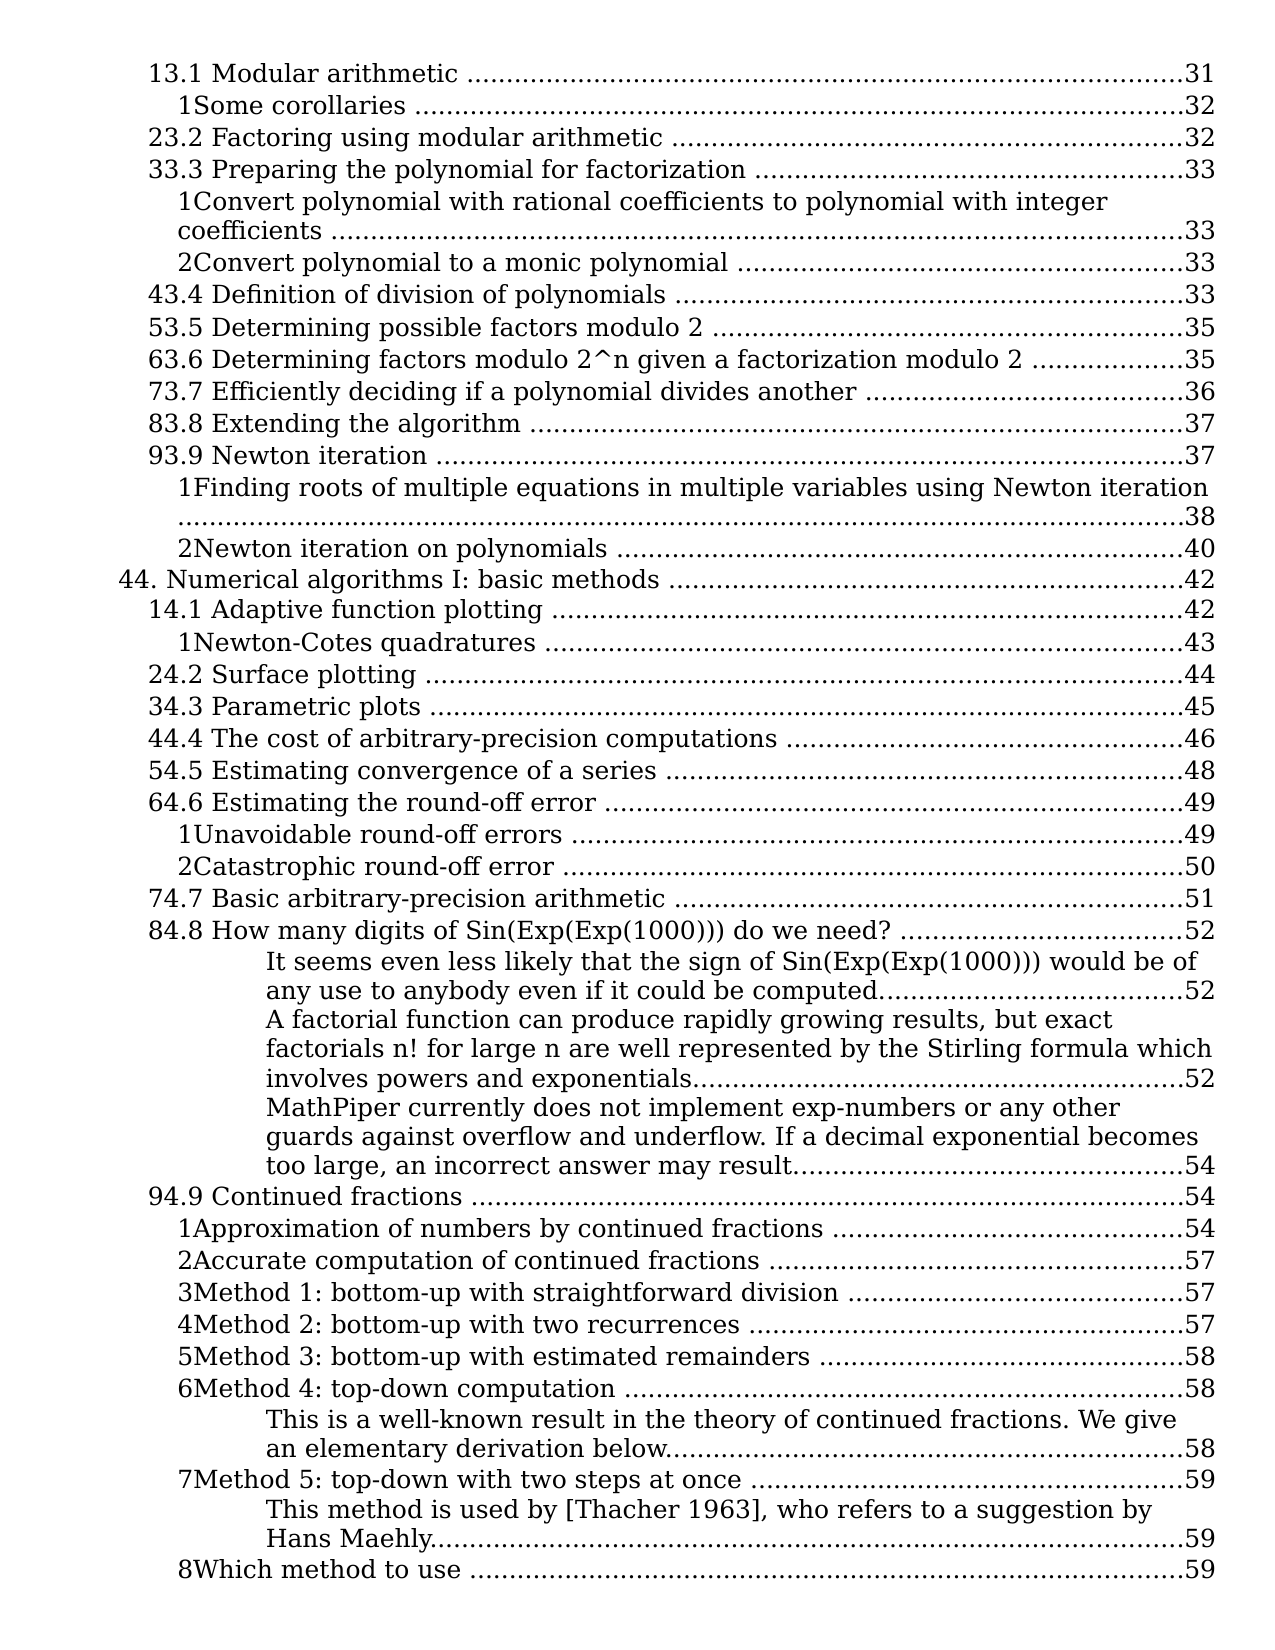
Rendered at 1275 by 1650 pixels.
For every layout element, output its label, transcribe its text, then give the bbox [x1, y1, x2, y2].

text 23.2 Factoring using modular arithmetic 32 [148, 123, 1216, 152]
text This is a well-known result in the theory of continued fractions. We give an elementary derivation below. 58 [266, 1405, 1216, 1463]
text 1Finding roots of multiple equations in multiple variables using Newton iteration 38 [177, 473, 1216, 532]
text 83.8 Extending the algorithm 37 [148, 409, 1216, 438]
text 34.3 Parametric plots 45 [148, 692, 1216, 721]
text 33.3 Preparing the polynomial for factorization 33 [148, 155, 1216, 184]
text It seems even less likely that the sign of Sin(Exp(Exp(1000))) would be of any use to anybody even if it could be computed. 52 [266, 947, 1216, 1006]
text 1Some corollaries 32 [177, 91, 1216, 120]
text 84.8 How many digits of Sin(Exp(Exp(1000))) do we need? 52 [148, 917, 1216, 946]
text 93.9 Newton iteration 37 [148, 441, 1216, 470]
text 1Newton-Cotes quadratures 43 [177, 628, 1216, 657]
text 54.5 Estimating convergence of a series 48 [148, 756, 1216, 785]
text 6Method 4: top-down computation 58 [177, 1374, 1216, 1404]
text 1Unavoidable round-off errors 49 [177, 820, 1216, 849]
text 5Method 3: bottom-up with estimated remainders 58 [177, 1342, 1216, 1372]
text 4Method 2: bottom-up with two recurrences 57 [177, 1310, 1216, 1339]
text 8Which method to use 59 [177, 1555, 1216, 1584]
text 74.7 Basic arbitrary-precision arithmetic 51 [148, 884, 1216, 914]
text 53.5 Determining possible factors modulo 2 35 [148, 313, 1216, 342]
text 14.1 Adaptive function plotting 42 [148, 596, 1216, 625]
text 63.6 Determining factors modulo 2^n given a factorization modulo 2 35 [148, 345, 1216, 374]
text 64.6 Estimating the round-off error 49 [148, 788, 1216, 817]
text A factorial function can produce rapidly growing results, but exact factorials n! for large n are well represented by the Stirling formula which involves powers and exponentials. 52 [266, 1006, 1216, 1093]
text 73.7 Efficiently deciding if a polynomial divides another 36 [148, 377, 1216, 406]
text 1Convert polynomial with rational coefficients to polynomial with integer coefficients 33 [177, 187, 1216, 246]
text 44.4 The cost of arbitrary-precision computations 46 [148, 724, 1216, 753]
text 94.9 Continued fractions 54 [148, 1182, 1216, 1211]
text 44. Numerical algorithms I: basic methods 42 [118, 565, 1216, 594]
text 2Convert polynomial to a monic polynomial 33 [177, 249, 1216, 278]
text 2Catastrophic round-off error 50 [177, 852, 1216, 882]
text 3Method 1: bottom-up with straightforward division 57 [177, 1278, 1216, 1307]
text MathPiper currently does not implement exp-numbers or any other guards against overflow and underflow. If a decimal exponential becomes too large, an incorrect answer may result. 54 [266, 1093, 1216, 1181]
text 2Newton iteration on polynomials 40 [177, 534, 1216, 564]
text 1Approximation of numbers by continued fractions 54 [177, 1214, 1216, 1243]
text This method is used by [Thacher 1963], who refers to a suggestion by Hans Maehly. 59 [266, 1496, 1216, 1554]
text 7Method 5: top-down with two steps at once 59 [177, 1465, 1216, 1494]
text 2Accurate computation of continued fractions 57 [177, 1246, 1216, 1275]
text 24.2 Surface plotting 44 [148, 660, 1216, 689]
text 43.4 Definition of division of polynomials 33 [148, 281, 1216, 310]
text 13.1 Modular arithmetic 31 [148, 59, 1216, 88]
